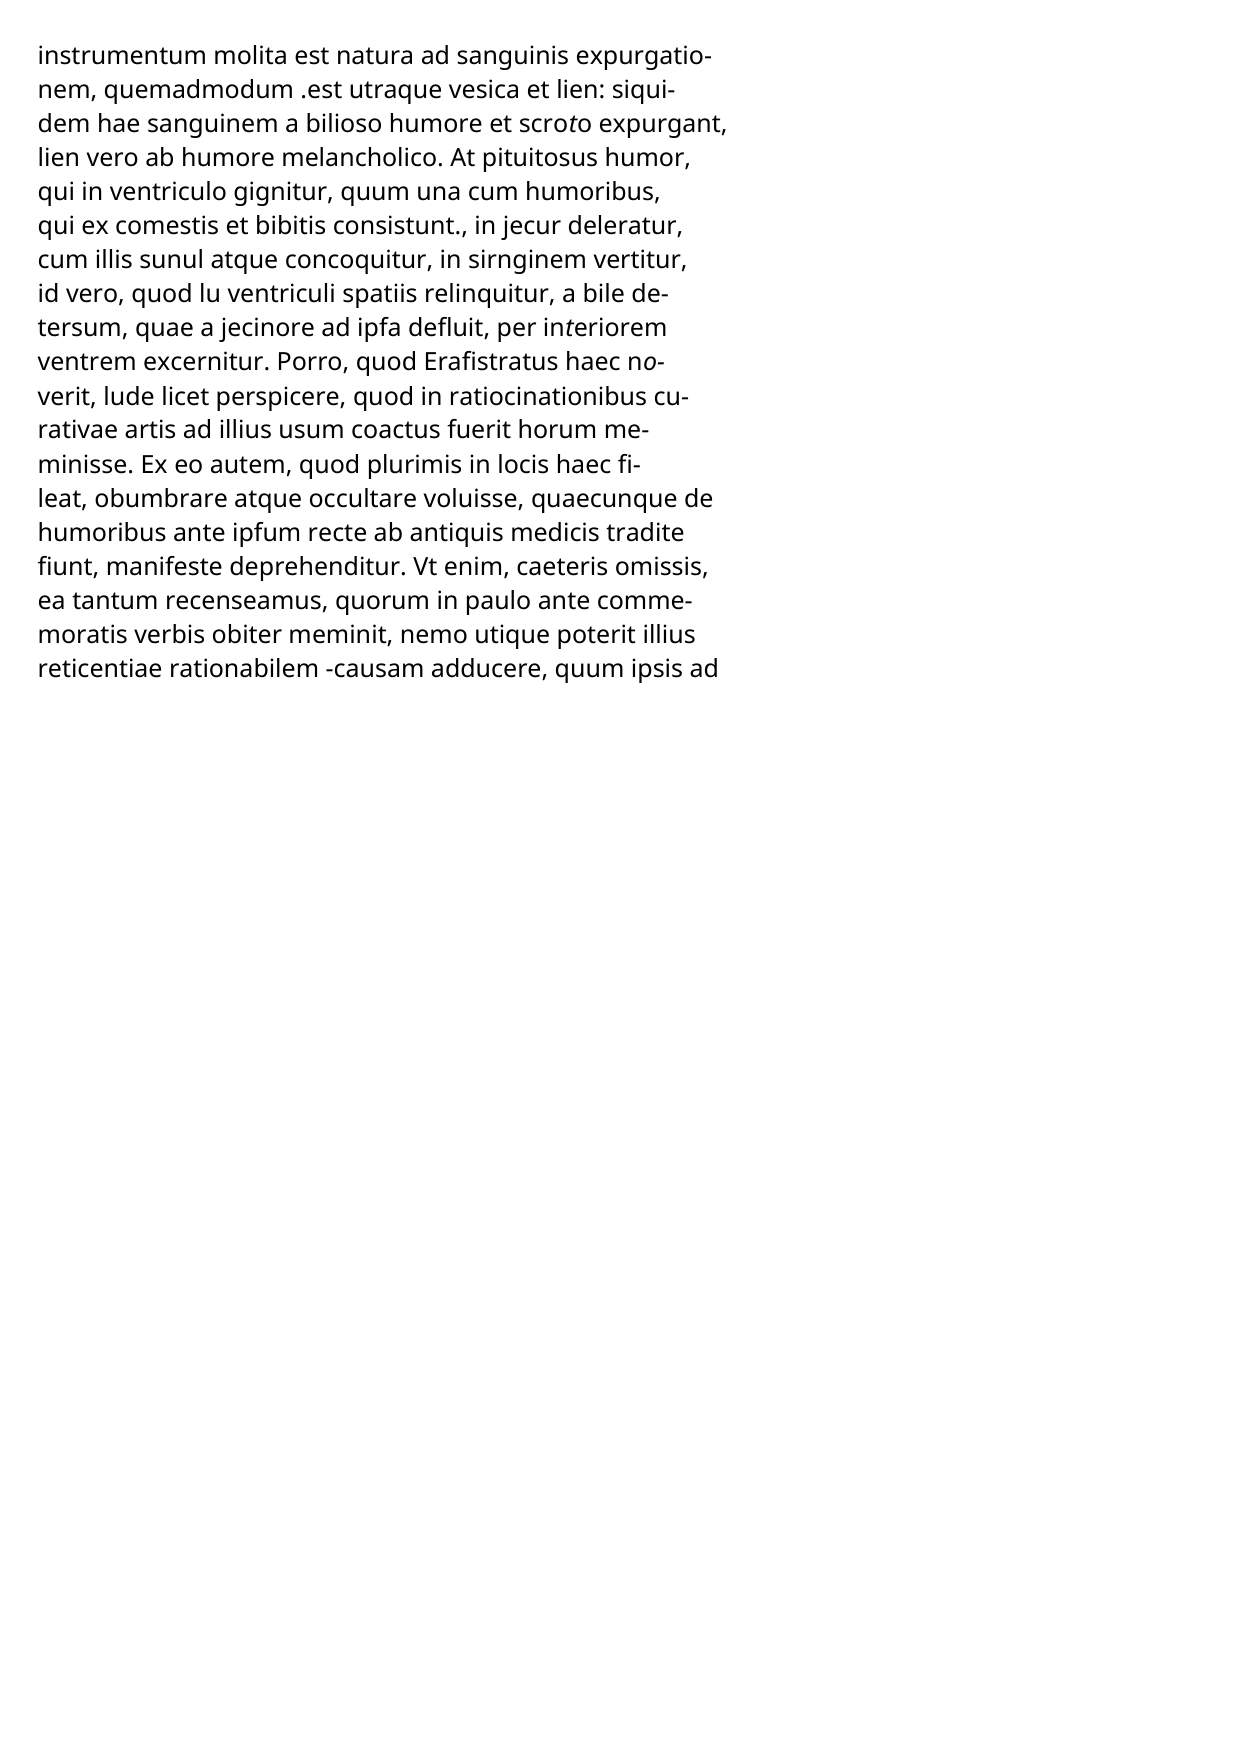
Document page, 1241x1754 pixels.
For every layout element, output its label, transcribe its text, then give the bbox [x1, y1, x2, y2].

text instrumentum molita est natura ad sanguinis expurgatio- nem, quemadmodum .est utraque vesica et lien: siqui- dem hae sanguinem a bilioso humore et scroto expurgant, lien vero ab humore melancholico. At pituitosus humor, qui in ventriculo gignitur, quum una cum humoribus, qui ex comestis et bibitis consistunt., in jecur deleratur, cum illis sunul atque concoquitur, in sirnginem vertitur, id vero, quod lu ventriculi spatiis relinquitur, a bile de- tersum, quae a jecinore ad ipfa defluit, per interiorem ventrem excernitur. Porro, quod Erafistratus haec no- verit, lude licet perspicere, quod in ratiocinationibus cu- rativae artis ad illius usum coactus fuerit horum me- minisse. Ex eo autem, quod plurimis in locis haec fi- leat, obumbrare atque occultare voluisse, quaecunque de humoribus ante ipfum recte ab antiquis medicis tradite fiunt, manifeste deprehenditur. Vt enim, caeteris omissis, ea tantum recenseamus, quorum in paulo ante comme- moratis verbis obiter meminit, nemo utique poterit illius reticentiae rationabilem -causam adducere, quum ipsis ad [37, 37, 1203, 685]
